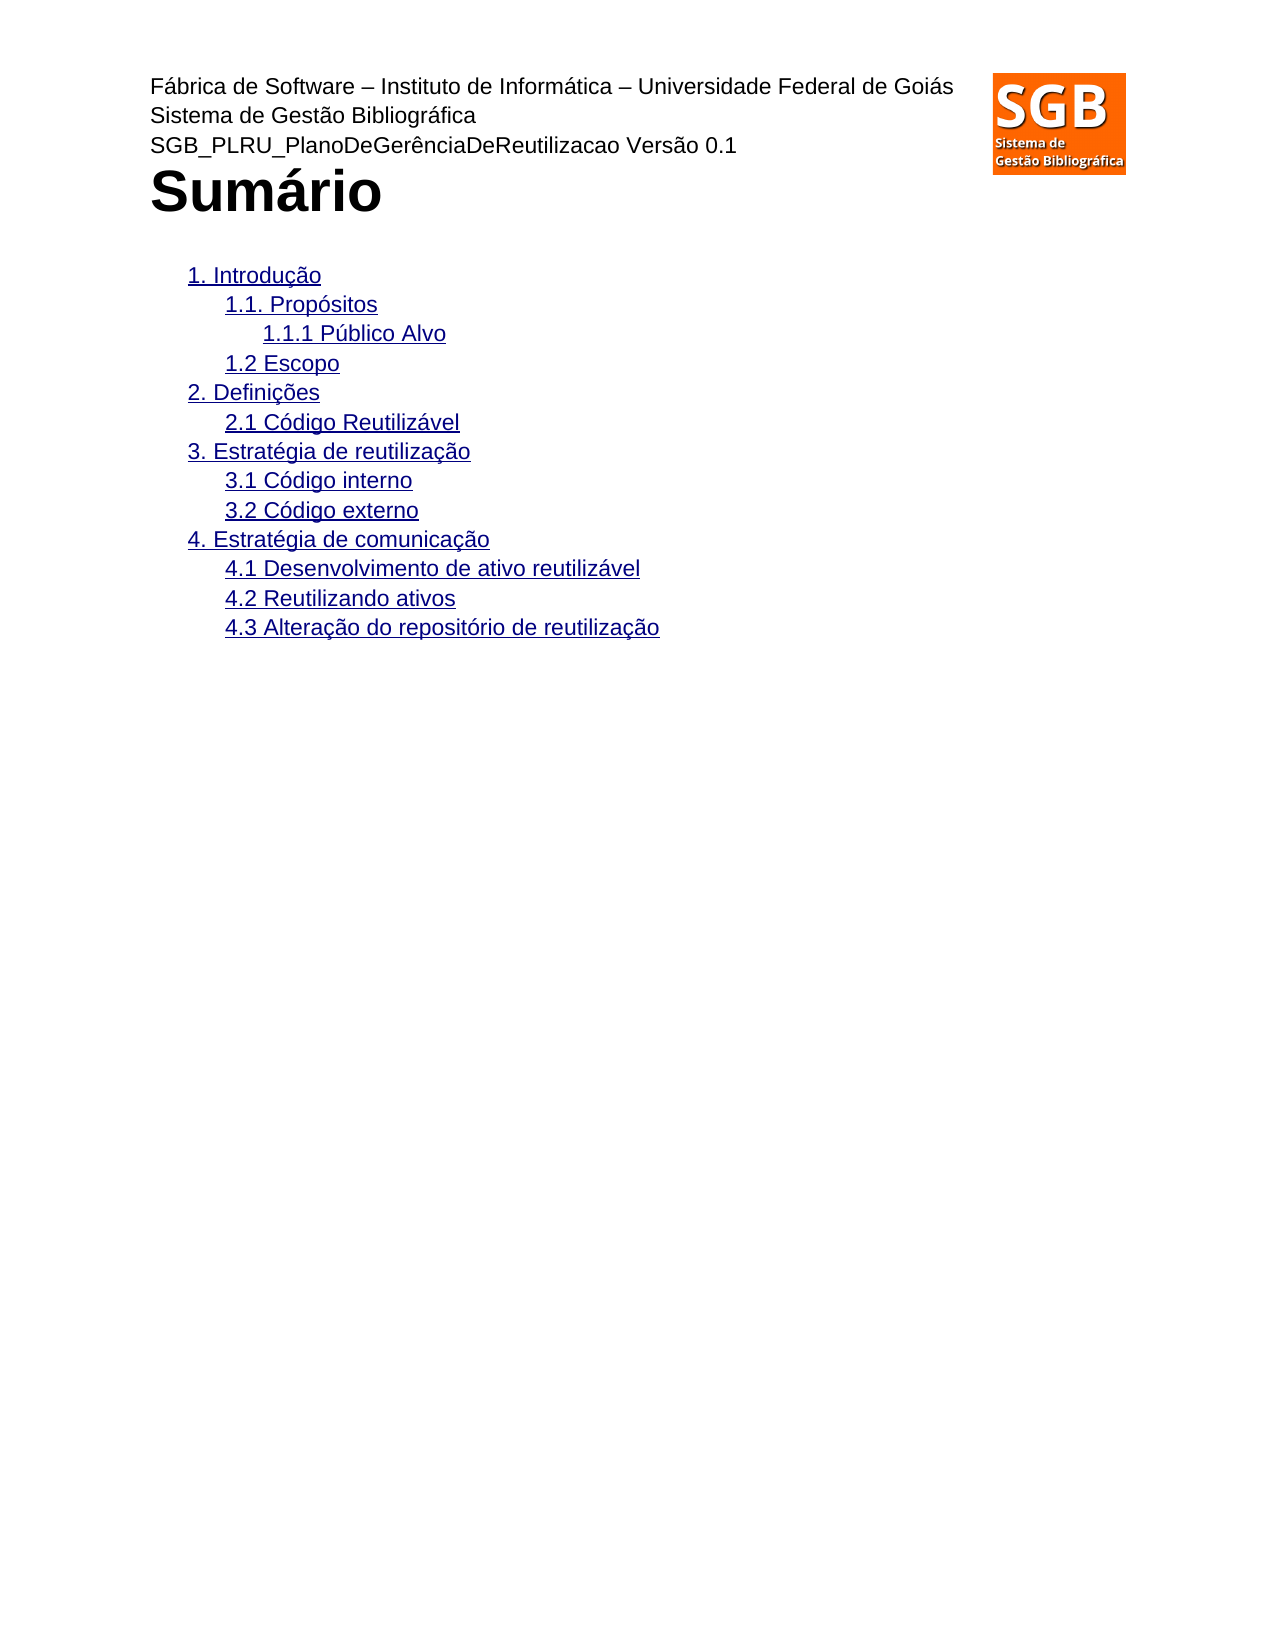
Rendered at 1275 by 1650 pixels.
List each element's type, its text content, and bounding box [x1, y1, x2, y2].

text Sumário [150, 158, 1125, 223]
text 4.3 Alteração do repositório de reutilização [225, 615, 1125, 641]
text 1.1.1 Público Alvo [262, 321, 1125, 347]
text 1. Introdução [187, 262, 1125, 288]
picture [992, 73, 1126, 175]
text 1.1. Propósitos [225, 292, 1125, 317]
text 4. Estratégia de comunicação [187, 527, 1125, 552]
text 4.1 Desenvolvimento de ativo reutilizável [225, 556, 1125, 582]
text 3.1 Código interno [225, 468, 1125, 494]
text 2. Definições [187, 380, 1125, 406]
text 3. Estratégia de reutilização [187, 439, 1125, 464]
text 4.2 Reutilizando ativos [225, 586, 1125, 611]
text 2.1 Código Reutilizável [225, 409, 1125, 435]
text 1.2 Escopo [225, 351, 1125, 376]
text 3.2 Código externo [225, 497, 1125, 523]
